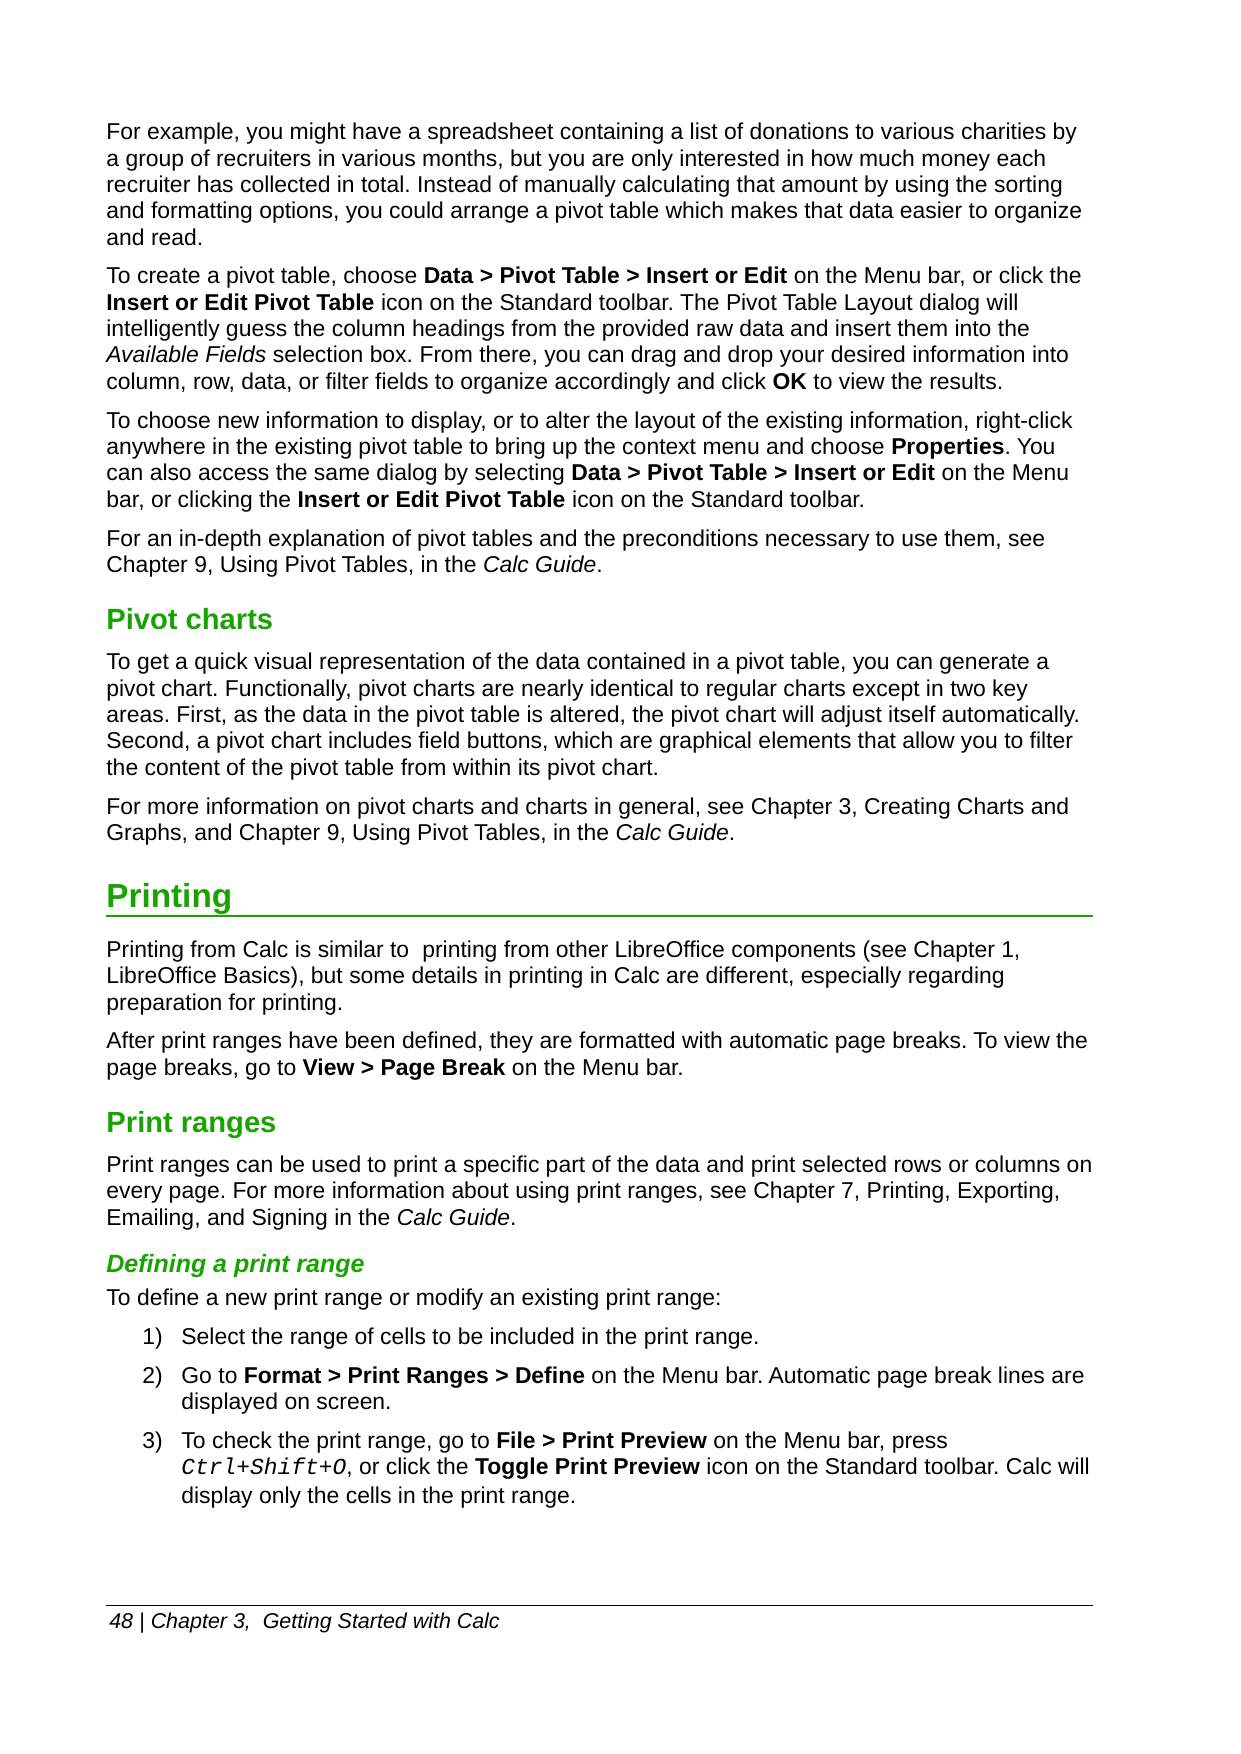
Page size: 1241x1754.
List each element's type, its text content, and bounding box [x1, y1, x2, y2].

text To get a quick visual representation of the data contained in a pivot table, you can generate a pivot chart. Functionally, pivot charts are nearly identical to regular charts except in two key areas. First, as the data in the pivot table is altered, the pivot chart will adjust itself automatically. Second, a pivot chart includes field buttons, which are graphical elements that allow you to filter the content of the pivot table from within its pivot chart. [106, 648, 1093, 780]
list Go to Format > Print Ranges > Define on the Menu bar. Automatic page break lines are displayed on screen. [162, 1362, 1093, 1414]
text For an in-depth explanation of pivot tables and the preconditions necessary to use them, see Chapter 9, Using Pivot Tables, in the Calc Guide. [106, 524, 1093, 577]
text To choose new information to display, or to alter the layout of the existing information, right-click anywhere in the existing pivot table to bring up the context menu and choose Properties. You can also access the same dialog by selecting Data > Pivot Table > Insert or Edit on the Menu bar, or clicking the Insert or Edit Pivot Table icon on the Standard toolbar. [106, 407, 1093, 512]
text After print ranges have been defined, they are formatted with automatic page breaks. To view the page breaks, go to View > Page Break on the Menu bar. [106, 1027, 1093, 1080]
text Printing from Calc is similar to printing from other LibreOffice components (see Chapter 1, LibreOffice Basics), but some details in printing in Calc are different, especially regarding preparation for printing. [106, 936, 1093, 1015]
text Print ranges can be used to print a specific part of the data and print selected rows or columns on every page. For more information about using print ranges, see Chapter 7, Printing, Exporting, Emailing, and Signing in the Calc Guide. [106, 1151, 1093, 1230]
subtitle Pivot charts [106, 602, 1093, 636]
list To define a new print range or modify an existing print range: [106, 1284, 1093, 1310]
text For more information on pivot charts and charts in general, see Chapter 3, Creating Charts and Graphs, and Chapter 9, Using Pivot Tables, in the Calc Guide. [106, 793, 1093, 845]
subtitle Defining a print range [106, 1249, 1093, 1278]
text To create a pivot table, choose Data > Pivot Table > Insert or Edit on the Menu bar, or click the Insert or Edit Pivot Table icon on the Standard toolbar. The Pivot Table Layout dialog will intelligently guess the column headings from the provided raw data and insert them into the Available Fields selection box. From there, you can drag and drop your desired information into column, row, data, or filter fields to organize accordingly and click OK to view the results. [106, 262, 1093, 394]
subtitle Print ranges [106, 1105, 1093, 1139]
list Select the range of cells to be included in the print range. [162, 1323, 1093, 1349]
text For example, you might have a spreadsheet containing a list of donations to various charities by a group of recruiters in various months, but you are only interested in how much money each recruiter has collected in total. Instead of manually calculating that amount by using the sorting and formatting options, you could arrange a pivot table which makes that data easier to organize and read. [106, 118, 1093, 250]
subtitle Printing [106, 877, 1093, 915]
list To check the print range, go to File > Print Preview on the Menu bar, press Ctrl+Shift+O, or click the Toggle Print Preview icon on the Standard toolbar. Calc will display only the cells in the print range. [162, 1427, 1093, 1508]
